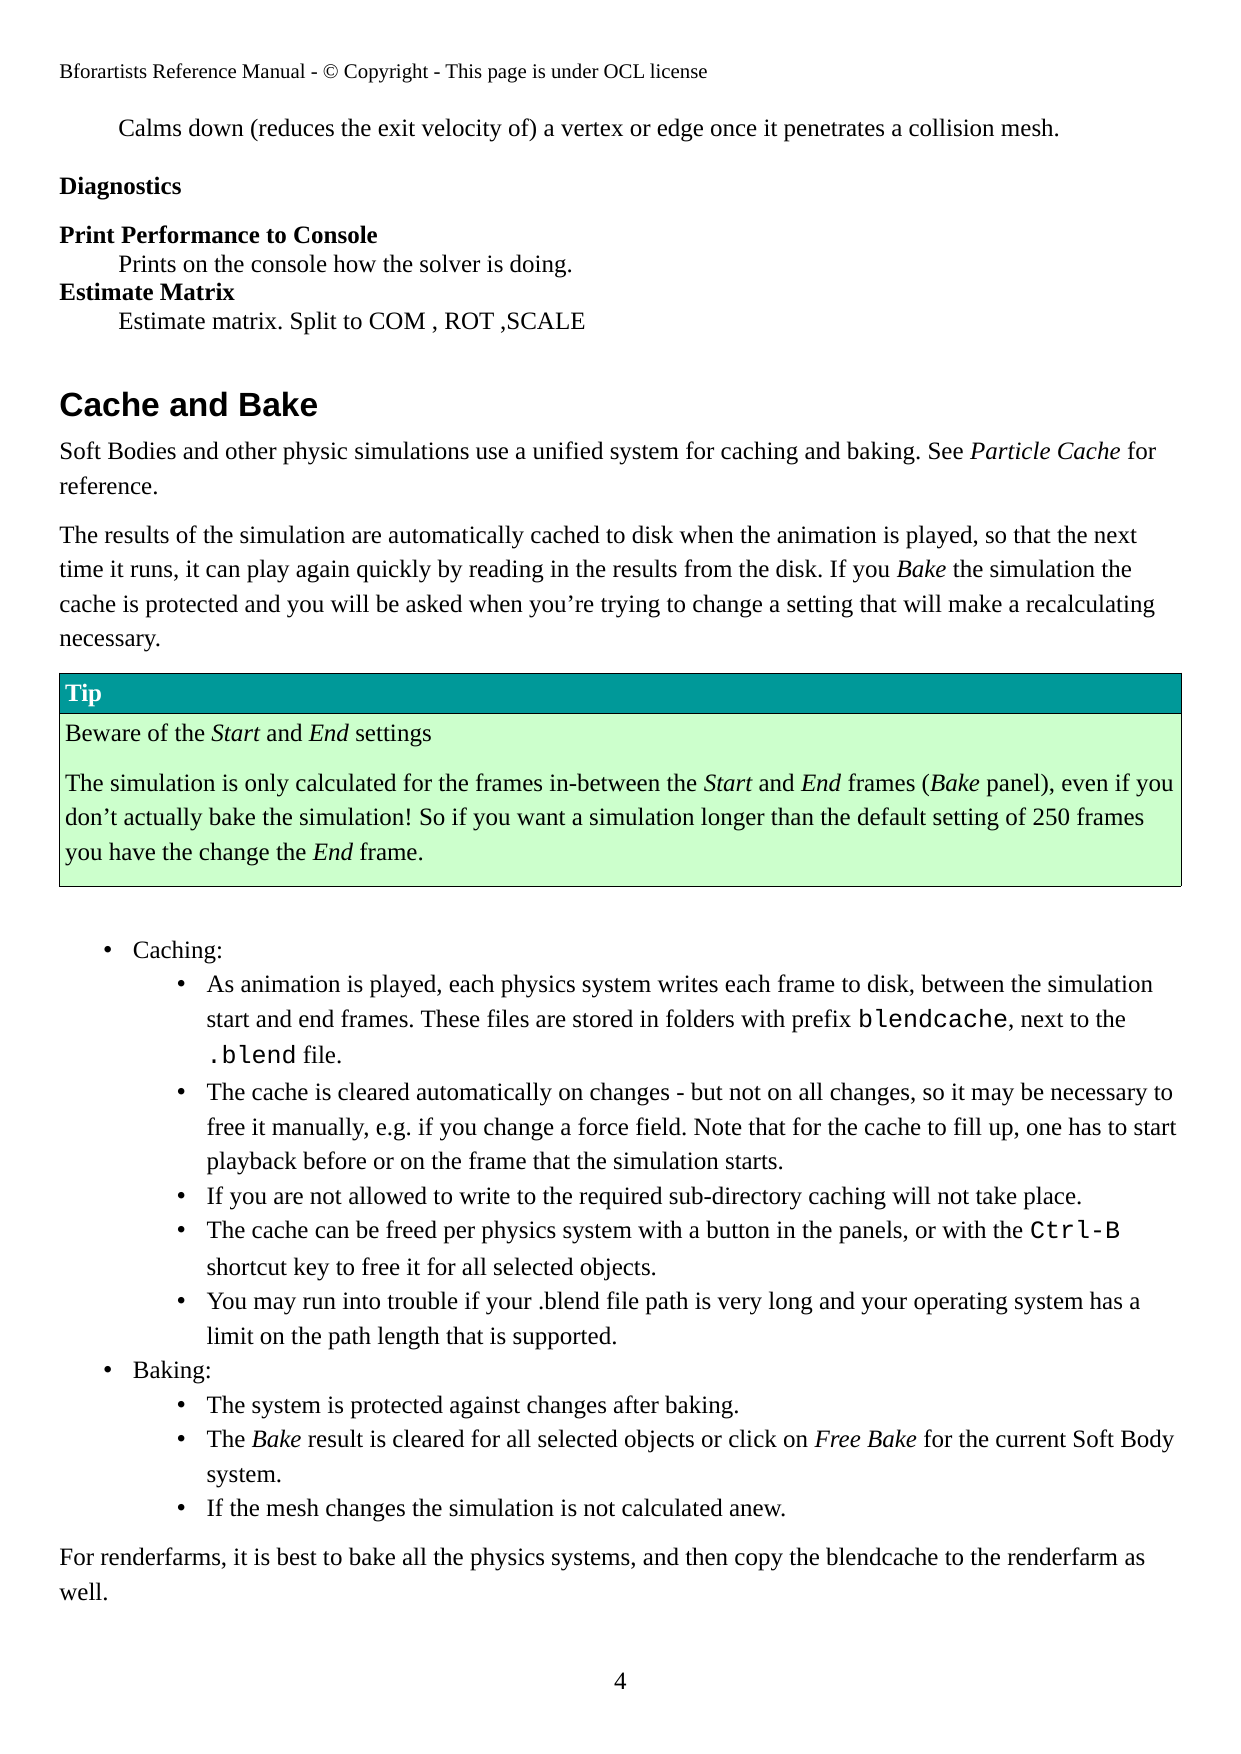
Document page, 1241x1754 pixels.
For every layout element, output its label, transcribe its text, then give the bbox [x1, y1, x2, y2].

list The cache can be freed per physics system with a button in the panels, or with the Ctrl-B shortcut key to free it for all selected objects. [177, 1215, 1181, 1281]
subtitle Cache and Bake [59, 385, 1181, 424]
table_cell Beware of the Start and End settings The simulation is only calculated for the frames in-between the Start and End frames (Bake panel), even if you don’t actually bake the simulation! So if you want a simulation longer than the default setting of 250 frames you have the change the End frame. [60, 714, 1181, 886]
text Diagnostics [59, 171, 1181, 199]
list Baking: [103, 1355, 1181, 1384]
list The system is protected against changes after baking. [177, 1390, 1181, 1418]
list Estimate matrix. Split to COM , ROT ,SCALE [118, 306, 1181, 335]
list Prints on the console how the solver is doing. [118, 249, 1181, 277]
list You may run into trouble if your .blend file path is very long and your operating system has a limit on the path length that is supported. [177, 1286, 1181, 1349]
list Caching: [103, 935, 1181, 963]
list If the mesh changes the simulation is not calculated anew. [177, 1493, 1181, 1522]
table_header Tip [60, 674, 1181, 713]
subtitle Estimate Matrix [59, 277, 1181, 306]
list The Bake result is cleared for all selected objects or click on Free Bake for the current Soft Body system. [177, 1424, 1181, 1487]
subtitle Print Performance to Console [59, 220, 1181, 249]
list The cache is cleared automatically on changes - but not on all changes, so it may be necessary to free it manually, e.g. if you change a force field. Note that for the cache to fill up, one has to start playback before or on the frame that the simulation starts. [177, 1077, 1181, 1175]
text The results of the simulation are automatically cached to disk when the animation is played, so that the next time it runs, it can play again quickly by reading in the results from the disk. If you Bake the simulation the cache is protected and you will be asked when you’re trying to change a setting that will make a recalculating necessary. [59, 520, 1181, 652]
text Soft Bodies and other physic simulations use a unified system for caching and baking. See Particle Cache for reference. [59, 436, 1181, 499]
list Calms down (reduces the exit velocity of) a vertex or edge once it penetrates a collision mesh. [118, 113, 1181, 141]
text For renderfarms, it is best to bake all the physics systems, and then copy the blendcache to the renderfarm as well. [59, 1542, 1181, 1605]
list If you are not allowed to write to the required sub-directory caching will not take place. [177, 1181, 1181, 1209]
list As animation is played, each physics system writes each frame to disk, between the simulation start and end frames. These files are stored in folders with prefix blendcache, next to the .blend file. [177, 969, 1181, 1071]
